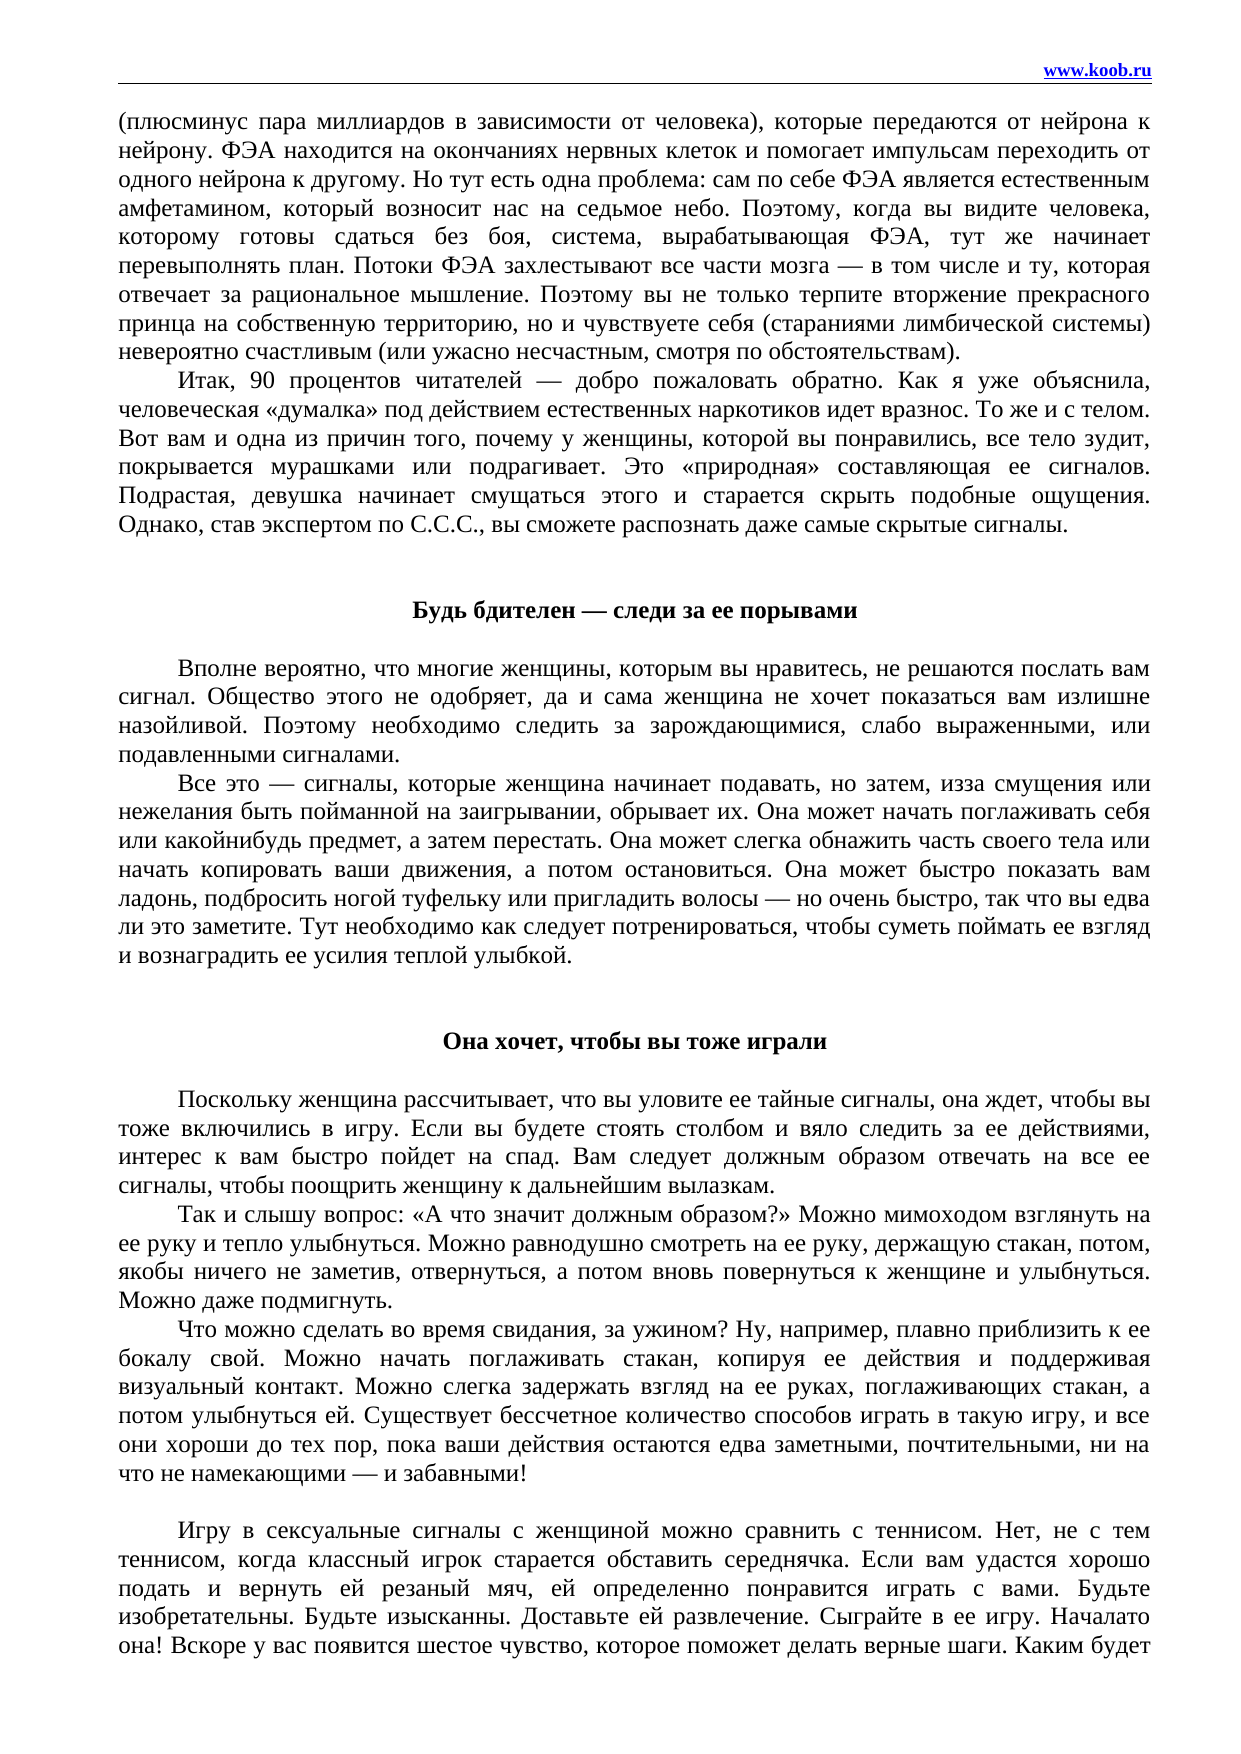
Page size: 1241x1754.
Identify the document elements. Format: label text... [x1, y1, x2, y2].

text Поскольку женщина рассчитывает, что вы уловите ее тайные сигналы, она ждет, чтобы вы тоже включились в игру. Если вы будете стоять столбом и вяло следить за ее действиями, интерес к вам быстро пойдет на спад. Вам следует должным образом отвечать на все ее сигналы, чтобы поощрить женщину к дальнейшим вылазкам. [118, 1084, 1152, 1199]
text Она хочет, чтобы вы тоже играли [118, 1026, 1152, 1055]
text Что можно сделать во время свидания, за ужином? Ну, например, плавно приблизить к ее бокалу свой. Можно начать поглаживать стакан, копируя ее действия и поддерживая визуальный контакт. Можно слегка задержать взгляд на ее руках, поглаживающих стакан, а потом улыбнуться ей. Существует бессчетное количество способов играть в такую игру, и все они хороши до тех пор, пока ваши действия остаются едва заметными, почтительными, ни на что не намекающими — и забавными! [118, 1314, 1152, 1486]
text Игру в сексуальные сигналы с женщиной можно сравнить с теннисом. Нет, не с тем теннисом, когда классный игрок старается обставить середнячка. Если вам удастся хорошо подать и вернуть ей резаный мяч, ей определенно понравится играть с вами. Будьте изобретательны. Будьте изысканны. Доставьте ей развлечение. Сыграйте в ее игру. Началато она! Вскоре у вас появится шестое чувство, которое поможет делать верные шаги. Каким будет [118, 1515, 1152, 1659]
text Итак, 90 процентов читателей — добро пожаловать обратно. Как я уже объяснила, человеческая «думалка» под действием естественных наркотиков идет вразнос. То же и с телом. Вот вам и одна из причин того, почему у женщины, которой вы понравились, все тело зудит, покрывается мурашками или подрагивает. Это «природная» составляющая ее сигналов. Подрастая, девушка начинает смущаться этого и старается скрыть подобные ощущения. Однако, став экспертом по С.С.С., вы сможете распознать даже самые скрытые сигналы. [118, 365, 1152, 538]
text Будь бдителен — следи за ее порывами [118, 595, 1152, 624]
text Так и слышу вопрос: «А что значит должным образом?» Можно мимоходом взглянуть на ее руку и тепло улыбнуться. Можно равнодушно смотреть на ее руку, держащую стакан, потом, якобы ничего не заметив, отвернуться, а потом вновь повернуться к женщине и улыбнуться. Можно даже подмигнуть. [118, 1199, 1152, 1314]
text Все это — сигналы, которые женщина начинает подавать, но затем, изза смущения или нежелания быть пойманной на заигрывании, обрывает их. Она может начать поглаживать себя или какойнибудь предмет, а затем перестать. Она может слегка обнажить часть своего тела или начать копировать ваши движения, а потом остановиться. Она может быстро показать вам ладонь, подбросить ногой туфельку или пригладить волосы — но очень быстро, так что вы едва ли это заметите. Тут необходимо как следует потренироваться, чтобы суметь поймать ее взгляд и вознаградить ее усилия теплой улыбкой. [118, 768, 1152, 969]
text (плюсминус пара миллиардов в зависимости от человека), которые передаются от нейрона к нейрону. ФЭА находится на окончаниях нервных клеток и помогает импульсам переходить от одного нейрона к другому. Но тут есть одна проблема: сам по себе ФЭА является естественным амфетамином, который возносит нас на седьмое небо. Поэтому, когда вы видите человека, которому готовы сдаться без боя, система, вырабатывающая ФЭА, тут же начинает перевыполнять план. Потоки ФЭА захлестывают все части мозга — в том числе и ту, которая отвечает за рациональное мышление. Поэтому вы не только терпите вторжение прекрасного принца на собственную территорию, но и чувствуете себя (стараниями лимбической системы) невероятно счастливым (или ужасно несчастным, смотря по обстоятельствам). [118, 106, 1152, 365]
text Вполне вероятно, что многие женщины, которым вы нравитесь, не решаются послать вам сигнал. Общество этого не одобряет, да и сама женщина не хочет показаться вам излишне назойливой. Поэтому необходимо следить за зарождающимися, слабо выраженными, или подавленными сигналами. [118, 653, 1152, 768]
